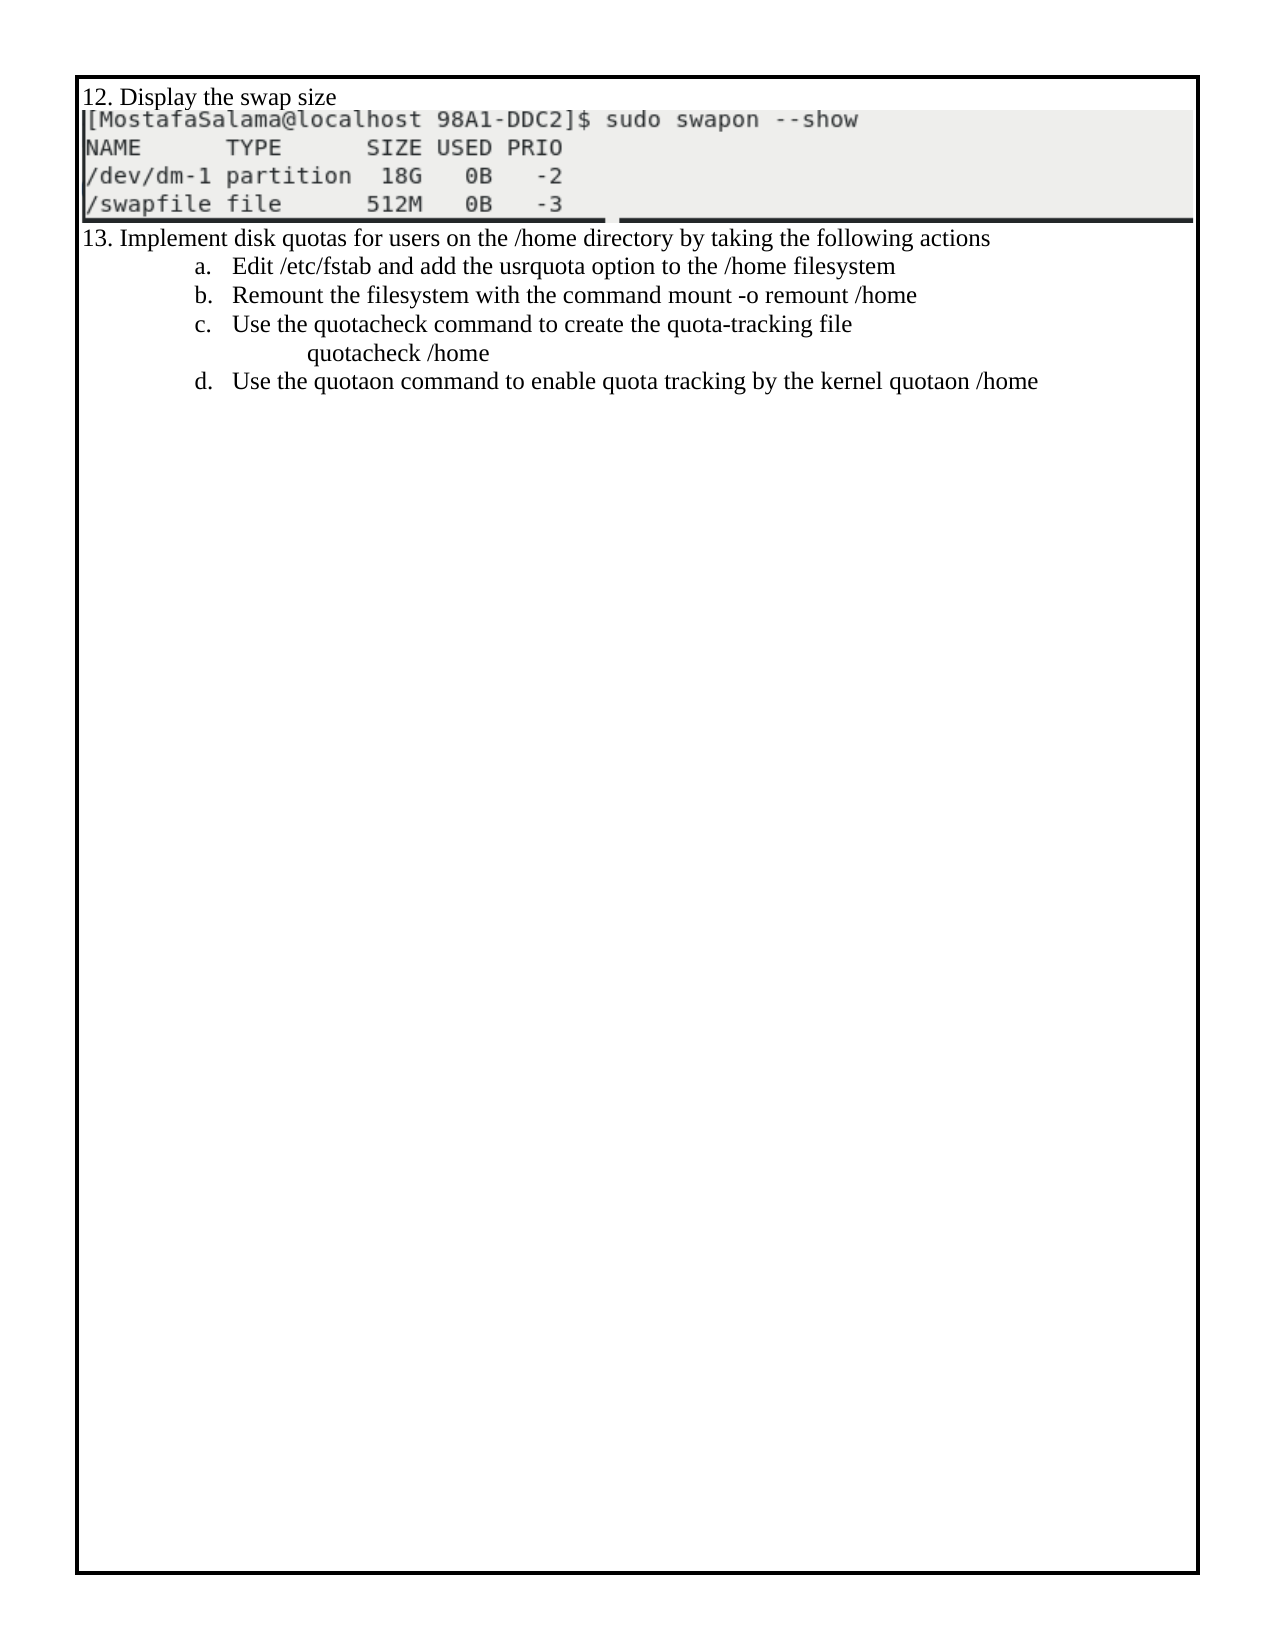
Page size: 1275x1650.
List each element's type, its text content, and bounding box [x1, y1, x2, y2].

text 12. Display the swap size [82, 82, 1193, 110]
list Use the quotaon command to enable quota tracking by the kernel quotaon /home [194, 366, 1193, 395]
picture [81, 110, 1194, 223]
text quotacheck /home [269, 338, 1193, 366]
list Edit /etc/fstab and add the usrquota option to the /home filesystem [194, 251, 1193, 280]
text 13. Implement disk quotas for users on the /home directory by taking the following actions [82, 223, 1193, 251]
list Remount the filesystem with the command mount -o remount /home [194, 280, 1193, 309]
list Use the quotacheck command to create the quota-tracking file [194, 309, 1193, 338]
